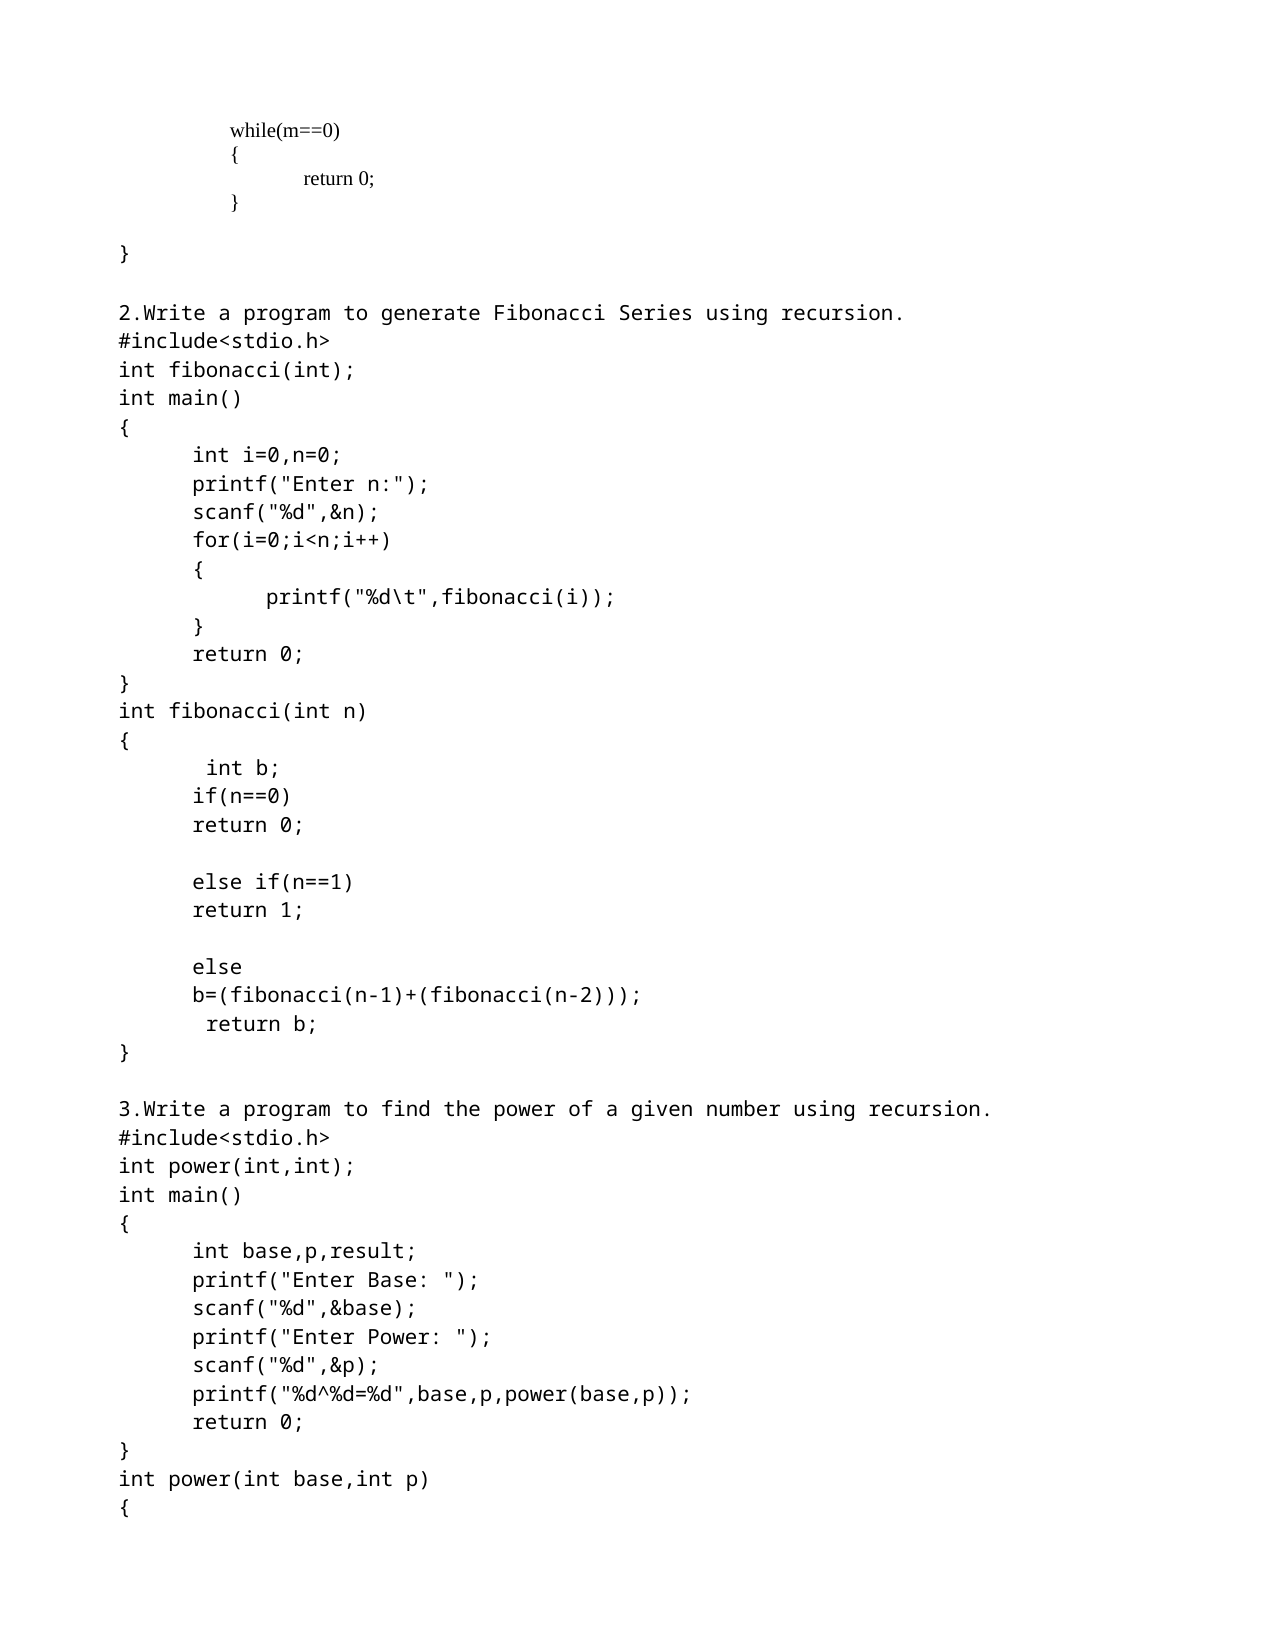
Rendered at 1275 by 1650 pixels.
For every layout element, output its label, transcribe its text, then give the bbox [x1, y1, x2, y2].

text int power(int base,int p) [118, 1464, 1157, 1492]
text int fibonacci(int); [118, 355, 1157, 383]
text 2.Write a program to generate Fibonacci Series using recursion. [118, 298, 1157, 327]
text return 0; [156, 166, 1157, 190]
text b=(fibonacci(n-1)+(fibonacci(n-2))); [118, 981, 1157, 1009]
text } [118, 668, 1157, 696]
text printf("Enter Power: "); [118, 1322, 1157, 1350]
text if(n==0) [118, 782, 1157, 810]
text } [118, 1037, 1157, 1066]
text return b; [118, 1009, 1157, 1037]
text while(m==0) [156, 118, 1157, 142]
text { [156, 142, 1157, 166]
text return 1; [118, 895, 1157, 924]
text else [118, 952, 1157, 981]
text #include<stdio.h> [118, 1123, 1157, 1151]
text int fibonacci(int n) [118, 696, 1157, 725]
text printf("%d\t",fibonacci(i)); [118, 582, 1157, 611]
text for(i=0;i<n;i++) [118, 526, 1157, 554]
text { [118, 554, 1157, 582]
text } [118, 1436, 1157, 1464]
text } [118, 238, 1157, 267]
text #include<stdio.h> [118, 327, 1157, 355]
text printf("Enter Base: "); [118, 1265, 1157, 1293]
text int base,p,result; [118, 1237, 1157, 1265]
text } [118, 611, 1157, 639]
text scanf("%d",&n); [118, 497, 1157, 526]
text { [118, 1492, 1157, 1521]
text else if(n==1) [118, 867, 1157, 895]
text { [118, 412, 1157, 440]
text int main() [118, 383, 1157, 412]
text return 0; [118, 639, 1157, 668]
text int b; [118, 753, 1157, 782]
text scanf("%d",&p); [118, 1350, 1157, 1379]
text int i=0,n=0; [118, 440, 1157, 469]
text printf("Enter n:"); [118, 469, 1157, 497]
text scanf("%d",&base); [118, 1293, 1157, 1322]
text return 0; [118, 810, 1157, 838]
text } [156, 190, 1157, 214]
text { [118, 725, 1157, 753]
text { [118, 1208, 1157, 1237]
text printf("%d^%d=%d",base,p,power(base,p)); [118, 1379, 1157, 1407]
text return 0; [118, 1407, 1157, 1436]
text int main() [118, 1180, 1157, 1208]
text 3.Write a program to find the power of a given number using recursion. [118, 1094, 1157, 1123]
text int power(int,int); [118, 1151, 1157, 1180]
